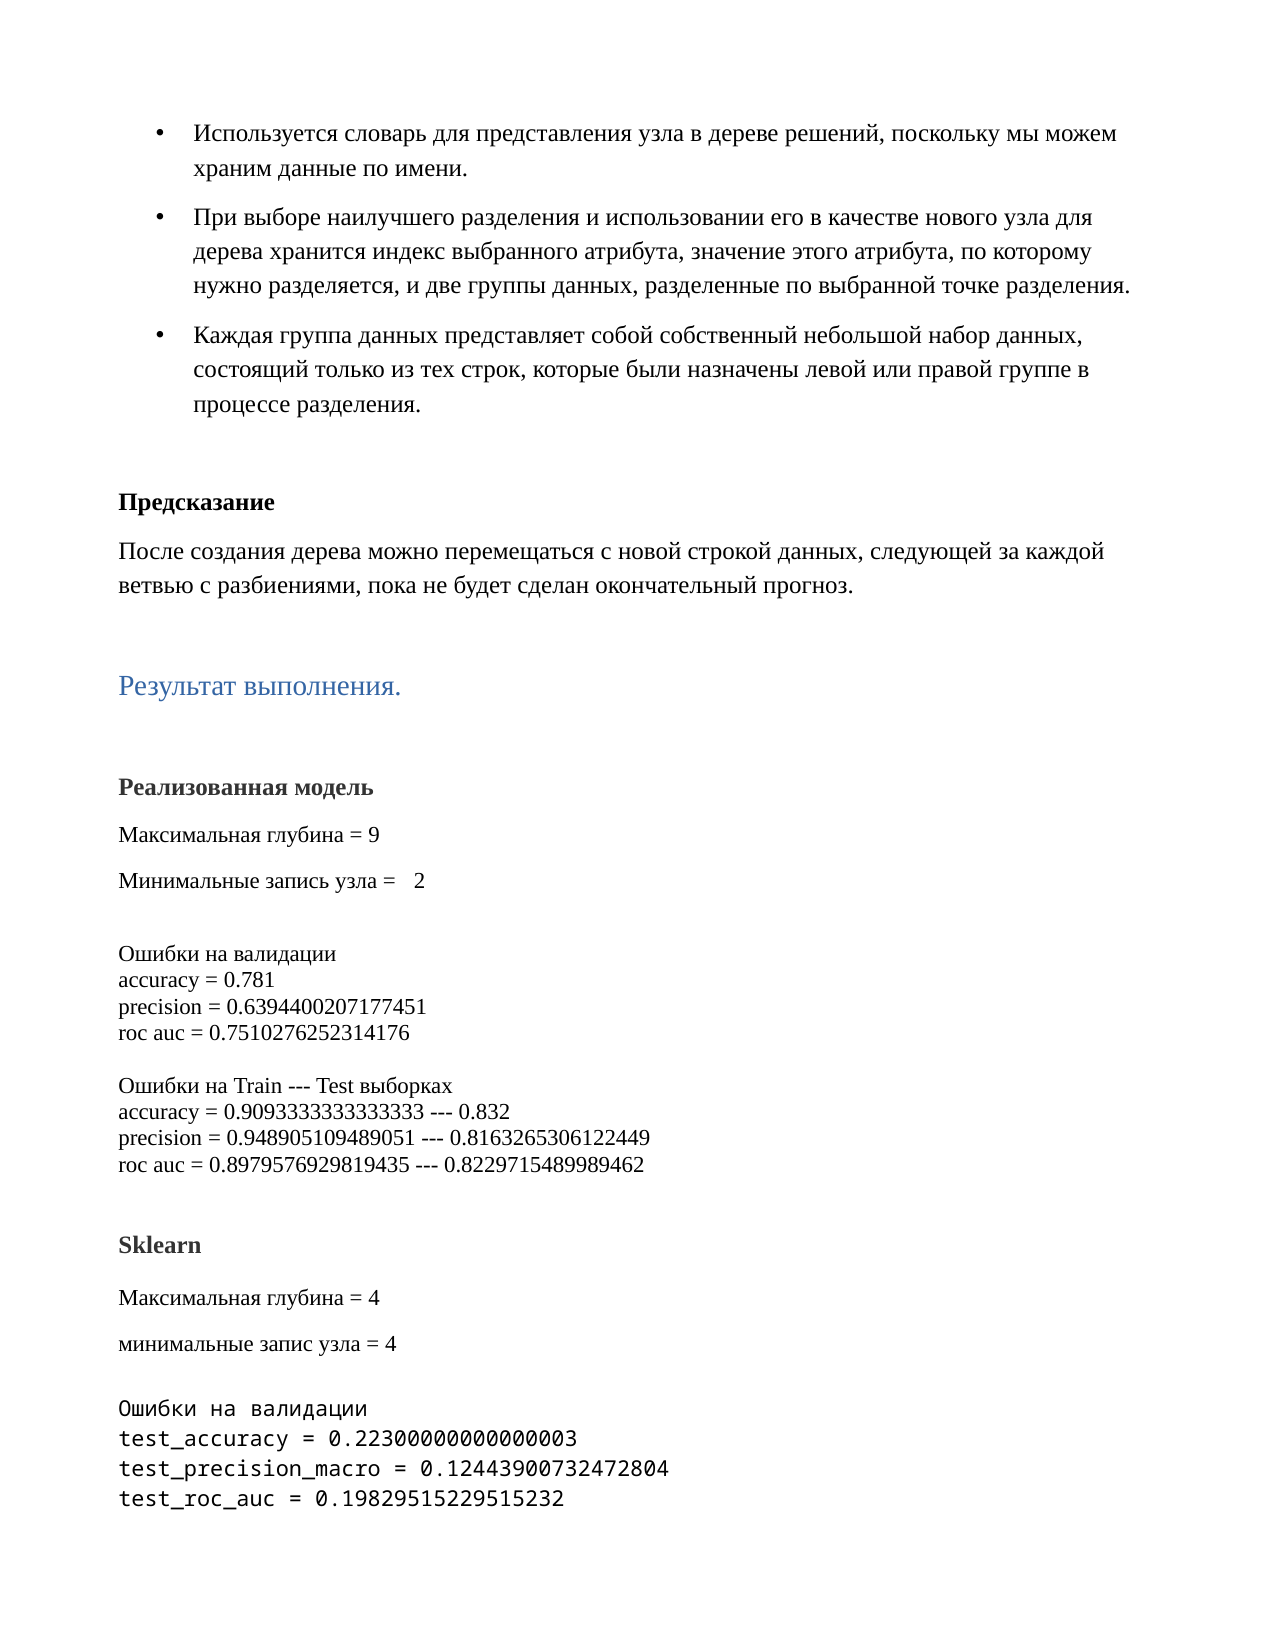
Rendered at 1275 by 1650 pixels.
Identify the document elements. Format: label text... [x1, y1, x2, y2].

text После создания дерева можно перемещаться с новой строкой данных, следующей за каждой ветвью с разбиениями, пока не будет сделан окончательный прогноз. [118, 536, 1157, 599]
text accuracy = 0.9093333333333333 --- 0.832 [118, 1098, 1157, 1124]
text roc auc = 0.8979576929819435 --- 0.8229715489989462 [118, 1151, 1157, 1177]
list Используется словарь для представления узла в дереве решений, поскольку мы можем храним данные по имени. [156, 118, 1157, 181]
text Ошибки на Train --- Test выборках [118, 1072, 1157, 1098]
text Максимальная глубина = 4 [118, 1284, 1157, 1310]
list При выборе наилучшего разделения и использовании его в качестве нового узла для дерева хранится индекс выбранного атрибута, значение этого атрибута, по которому нужно разделяется, и две группы данных, разделенные по выбранной точке разделения. [156, 202, 1157, 299]
text Ошибки на валидации [118, 940, 1157, 966]
text Максимальная глубина = 9 [118, 821, 1157, 848]
text accuracy = 0.781 [118, 966, 1157, 993]
text Реализованная модель [118, 772, 1157, 801]
text precision = 0.6394400207177451 [118, 993, 1157, 1019]
text Sklearn [118, 1230, 1157, 1259]
text Ошибки на валидации [118, 1393, 1157, 1423]
text test_roc_auc = 0.19829515229515232 [118, 1482, 1157, 1512]
text precision = 0.948905109489051 --- 0.8163265306122449 [118, 1124, 1157, 1151]
text test_precision_macro = 0.12443900732472804 [118, 1453, 1157, 1482]
text Результат выполнения. [118, 668, 1157, 702]
text roc auc = 0.7510276252314176 [118, 1019, 1157, 1045]
text минимальные запис узла = 4 [118, 1330, 1157, 1356]
text Минимальные запись узла = 2 [118, 867, 1157, 894]
text test_accuracy = 0.22300000000000003 [118, 1423, 1157, 1453]
text Предсказание [118, 487, 1157, 516]
list Каждая группа данных представляет собой собственный небольшой набор данных, состоящий только из тех строк, которые были назначены левой или правой группе в процессе разделения. [156, 320, 1157, 417]
